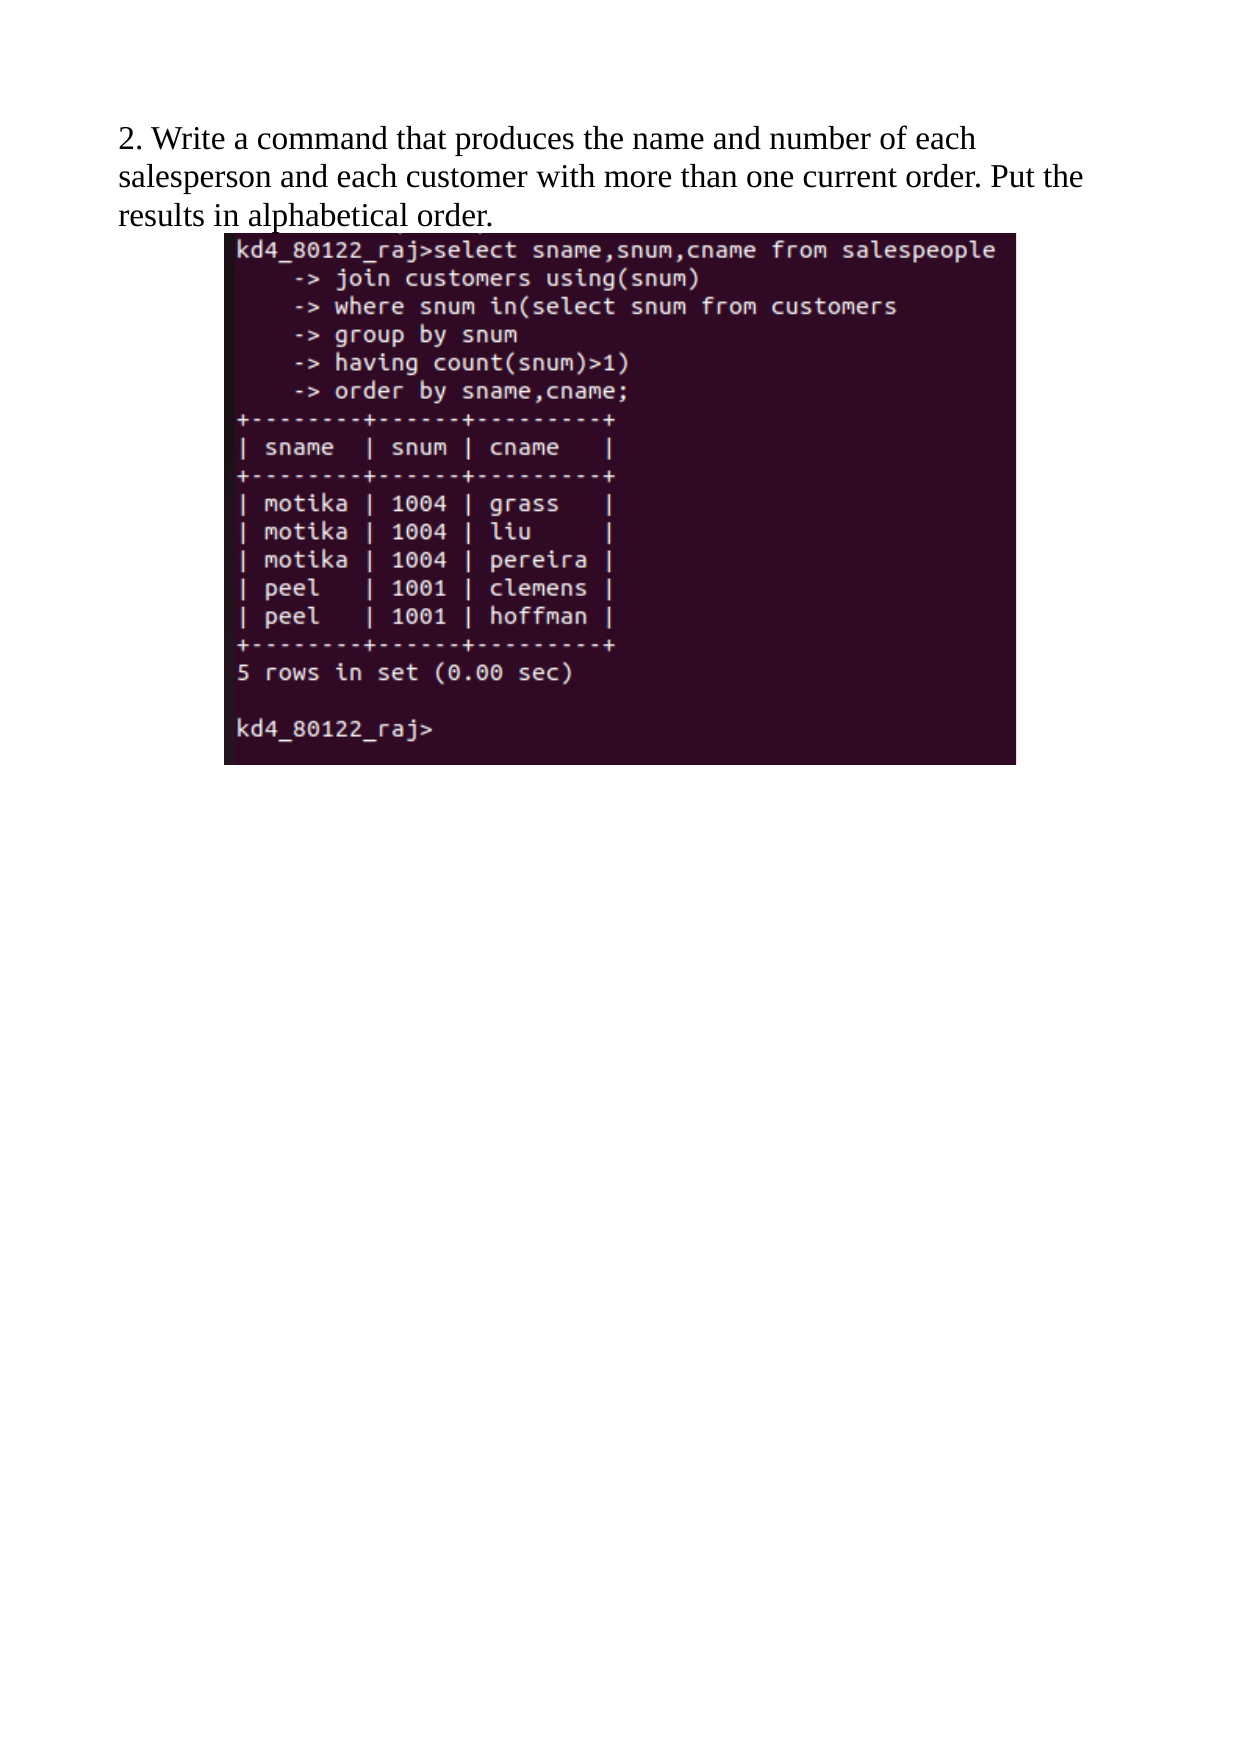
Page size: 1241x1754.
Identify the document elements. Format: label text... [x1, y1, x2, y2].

text 2. Write a command that produces the name and number of each salesperson and each customer with more than one current order. Put the results in alphabetical order. [118, 118, 1122, 233]
picture [224, 233, 1017, 765]
